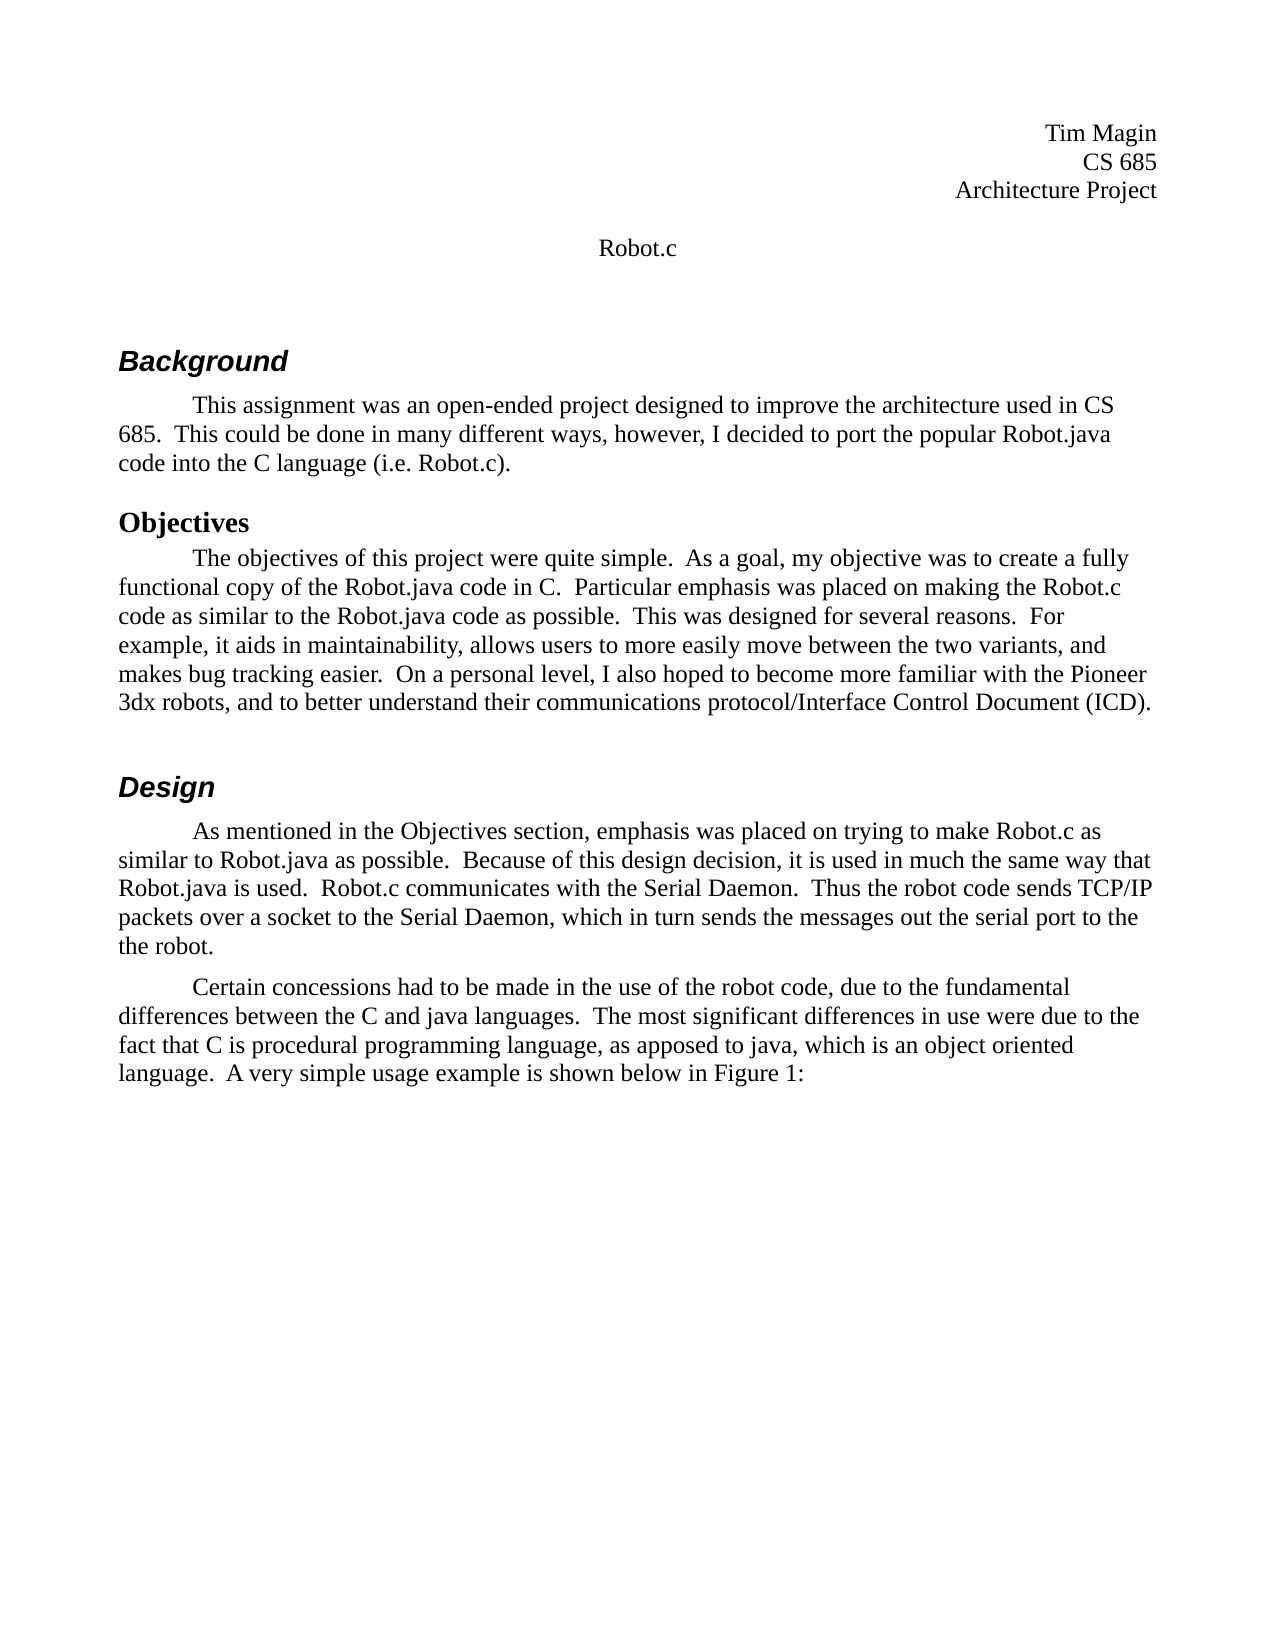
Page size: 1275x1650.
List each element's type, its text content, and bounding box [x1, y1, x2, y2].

text The objectives of this project were quite simple. As a goal, my objective was to create a fully functional copy of the Robot.java code in C. Particular emphasis was placed on making the Robot.c code as similar to the Robot.java code as possible. This was designed for several reasons. For example, it aids in maintainability, allows users to more easily move between the two variants, and makes bug tracking easier. On a personal level, I also hoped to become more familiar with the Pioneer 3dx robots, and to better understand their communications protocol/Interface Control Document (ICD). [118, 539, 1157, 716]
text This assignment was an open-ended project designed to improve the architecture used in CS 685. This could be done in many different ways, however, I decided to port the popular Robot.java code into the C language (i.e. Robot.c). [118, 390, 1157, 477]
text Architecture Project [118, 176, 1157, 204]
text Robot.c [118, 233, 1157, 262]
text As mentioned in the Objectives section, emphasis was placed on trying to make Robot.c as similar to Robot.java as possible. Because of this design decision, it is used in much the same way that Robot.java is used. Robot.c communicates with the Serial Daemon. Thus the robot code sends TCP/IP packets over a socket to the Serial Daemon, which in turn sends the messages out the serial port to the the robot. [118, 816, 1157, 960]
subtitle Design [118, 770, 1157, 803]
text Certain concessions had to be made in the use of the robot code, due to the fundamental differences between the C and java languages. The most significant differences in use were due to the fact that C is procedural programming language, as apposed to java, which is an object oriented language. A very simple usage example is shown below in Figure 1: [118, 972, 1157, 1087]
text Objectives [118, 505, 1157, 539]
text Tim Magin [118, 118, 1157, 147]
text CS 685 [118, 147, 1157, 176]
subtitle Background [118, 344, 1157, 378]
